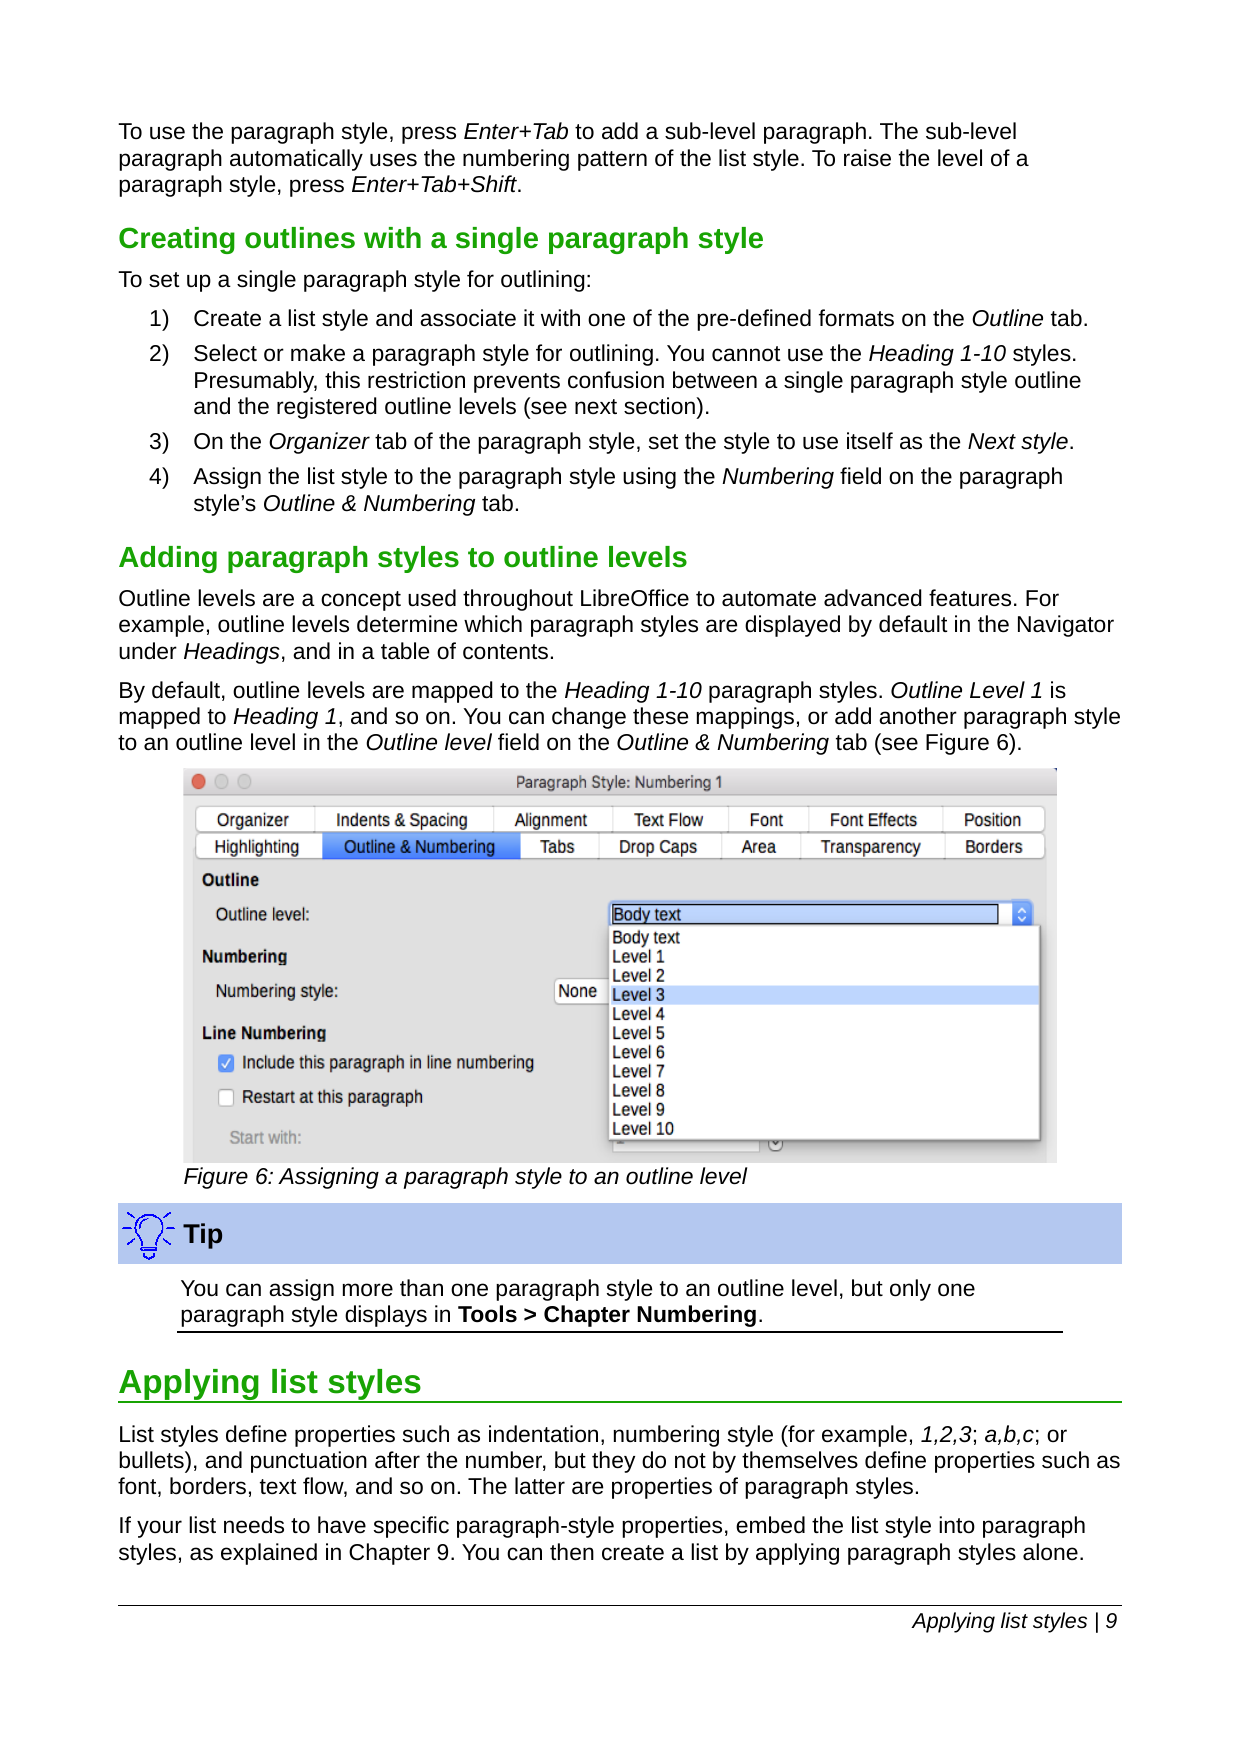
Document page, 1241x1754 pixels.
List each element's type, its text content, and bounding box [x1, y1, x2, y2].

list On the Organizer tab of the paragraph style, set the style to use itself as the Next style. [169, 428, 1122, 454]
text By default, outline levels are mapped to the Heading 1-10 paragraph styles. Outline Level 1 is mapped to Heading 1, and so on. You can change these mappings, or add another paragraph style to an outline level in the Outline level field on the Outline & Numbering tab (see Figure 6). [118, 677, 1122, 756]
list Assign the list style to the paragraph style using the Numbering field on the paragraph style’s Outline & Numbering tab. [169, 463, 1122, 516]
text To use the paragraph style, press Enter+Tab to add a sub-level paragraph. The sub-level paragraph automatically uses the numbering pattern of the list style. To raise the level of a paragraph style, press Enter+Tab+Shift. [118, 118, 1122, 197]
picture [119, 1204, 179, 1264]
text Figure 6: Assigning a paragraph style to an outline level [183, 1163, 1057, 1189]
list Select or make a paragraph style for outlining. You cannot use the Heading 1-10 styles. Presumably, this restriction prevents confusion between a single paragraph style outline and the registered outline levels (see next section). [169, 340, 1122, 419]
subtitle Applying list styles [118, 1362, 1122, 1401]
text Outline levels are a concept used throughout LibreOffice to automate advanced features. For example, outline levels determine which paragraph styles are displayed by default in the Navigator under Headings, and in a table of contents. [118, 585, 1122, 664]
picture [183, 768, 1057, 1163]
subtitle Adding paragraph styles to outline levels [118, 540, 1122, 573]
text If your list needs to have specific paragraph-style properties, embed the list style into paragraph styles, as explained in Chapter 9. You can then create a list by applying paragraph styles alone. [118, 1512, 1122, 1565]
text You can assign more than one paragraph style to an outline level, but only one paragraph style displays in Tools > Chapter Numbering. [177, 1272, 1063, 1331]
text List styles define properties such as indentation, numbering style (for example, 1,2,3; a,b,c; or bullets), and punctuation after the number, but they do not by themselves define properties such as font, borders, text flow, and so on. The latter are properties of paragraph styles. [118, 1421, 1122, 1499]
list Create a list style and associate it with one of the pre-defined formats on the Outline tab. [169, 305, 1122, 331]
subtitle Tip [118, 1203, 1122, 1264]
subtitle Creating outlines with a single paragraph style [118, 221, 1122, 254]
list To set up a single paragraph style for outlining: [118, 266, 1122, 292]
